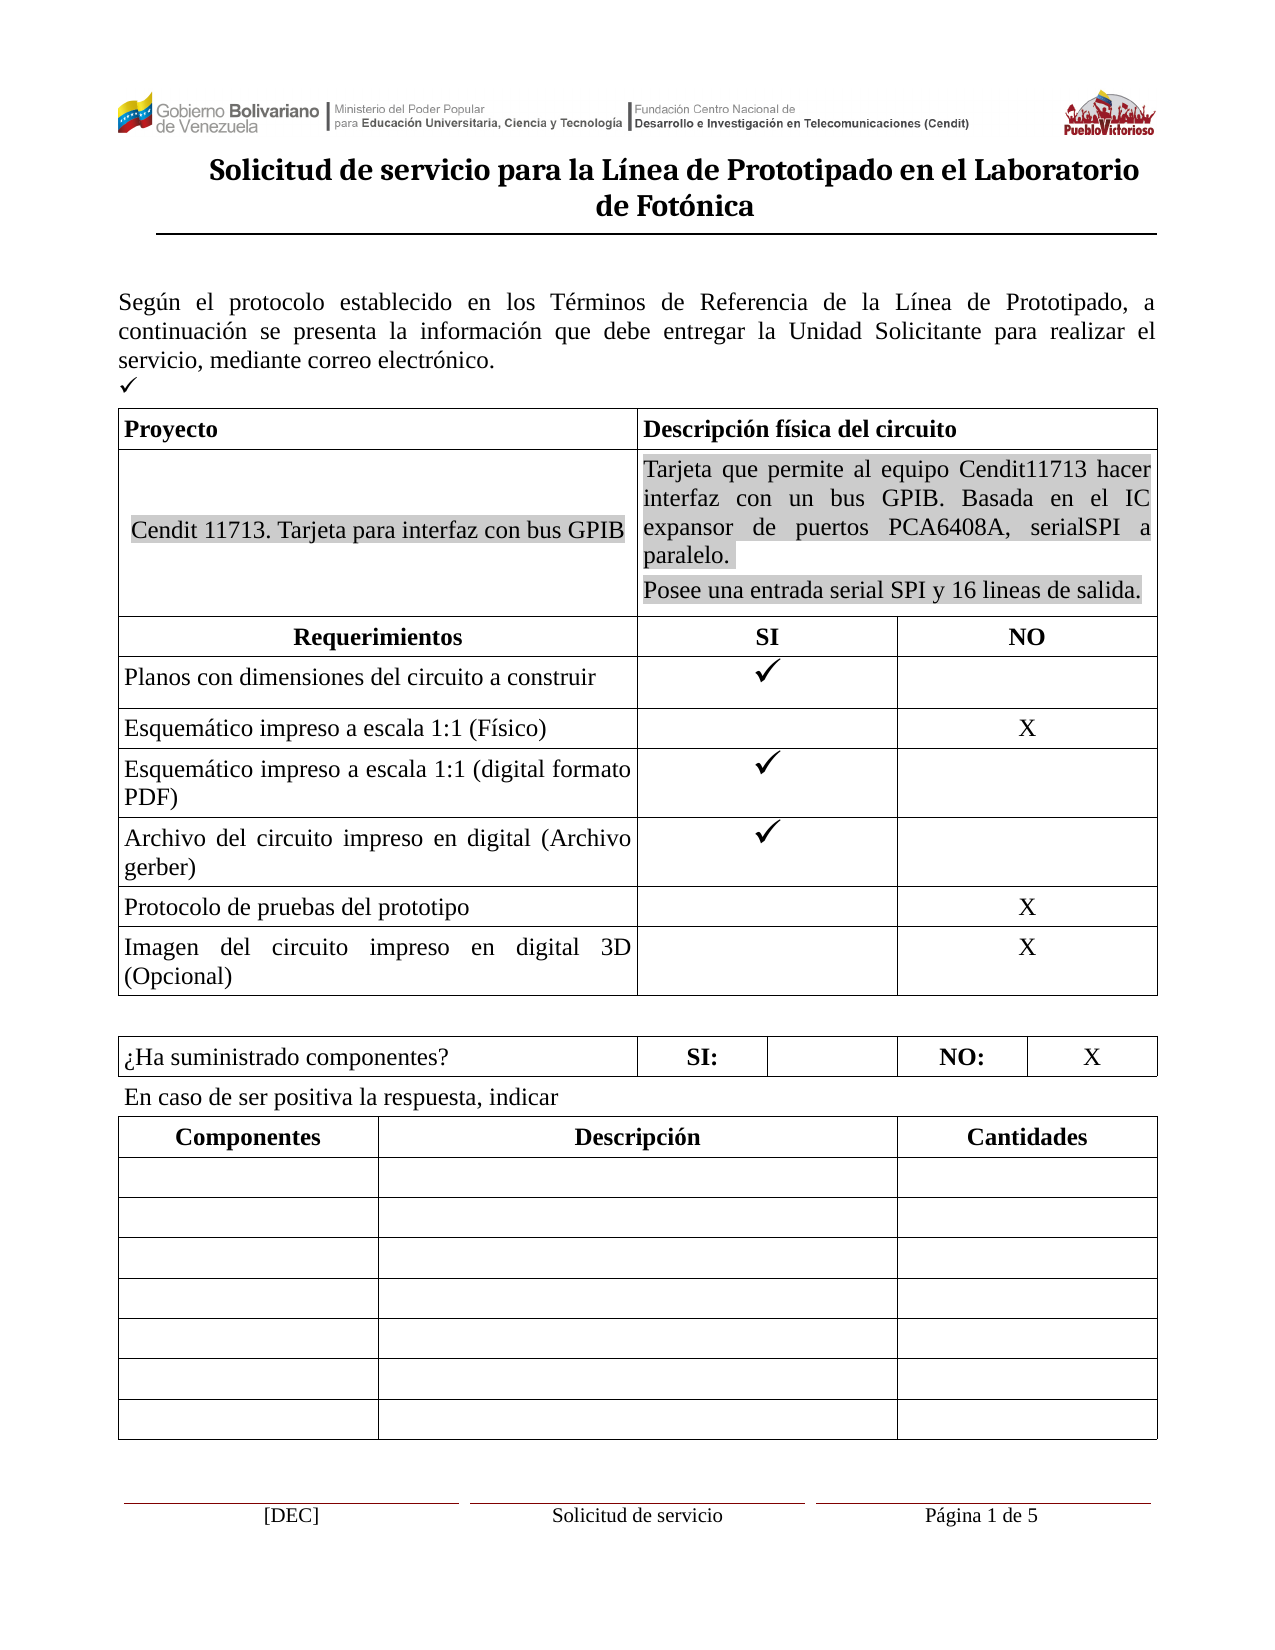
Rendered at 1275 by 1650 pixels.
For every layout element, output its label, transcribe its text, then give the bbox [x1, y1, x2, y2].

table_cell SI [638, 617, 897, 656]
table_cell Protocolo de pruebas del prototipo [119, 887, 637, 926]
table_cell [898, 1158, 1157, 1197]
table_cell [768, 1037, 897, 1076]
table_cell [898, 749, 1157, 817]
table_cell [638, 709, 897, 748]
table_cell Cantidades [898, 1117, 1157, 1157]
picture [118, 88, 1157, 137]
table_cell [898, 1319, 1157, 1358]
table_cell X [1028, 1037, 1157, 1076]
table_cell NO: [898, 1037, 1027, 1076]
table_cell [119, 1158, 378, 1197]
text ✓ [118, 379, 1157, 402]
table_cell Cendit 11713. Tarjeta para interfaz con bus GPIB [119, 450, 637, 616]
table_header Descripción física del circuito [638, 409, 1157, 448]
table_cell [898, 1279, 1157, 1318]
table_cell Planos con dimensiones del circuito a construir [119, 657, 637, 708]
table_cell NO [898, 617, 1157, 656]
table_cell Requerimientos [119, 617, 637, 656]
table_cell [119, 1400, 378, 1439]
table_cell ✓ [638, 749, 897, 817]
table_cell [898, 1400, 1157, 1439]
table_cell Imagen del circuito impreso en digital 3D (Opcional) [119, 927, 637, 995]
table_cell [379, 1400, 897, 1439]
table_cell Esquemático impreso a escala 1:1 (digital formato PDF) [119, 749, 637, 817]
table_cell SI: [638, 1037, 767, 1076]
table_cell [379, 1158, 897, 1197]
table_cell [898, 1359, 1157, 1398]
text Según el protocolo establecido en los Términos de Referencia de la Línea de Prototipado, a continuación se presenta la información que debe entregar la Unidad Solicitante para realizar el servicio, mediante correo electrónico. [118, 287, 1157, 374]
table_cell ✓ [638, 818, 897, 886]
table_cell [379, 1238, 897, 1278]
table_cell [119, 1238, 378, 1278]
table_header Proyecto [119, 409, 637, 448]
table_cell X [898, 927, 1157, 995]
table_cell Descripción [379, 1117, 897, 1157]
title Solicitud de servicio para la Línea de Prototipado en el Laboratorio de Fotónica [156, 153, 1157, 233]
table_cell [379, 1359, 897, 1398]
table_cell [638, 887, 897, 926]
table_cell [119, 1359, 378, 1398]
table_cell Tarjeta que permite al equipo Cendit11713 hacer interfaz con un bus GPIB. Basada en el IC expansor de puertos PCA6408A, serialSPI a paralelo. Posee una entrada serial SPI y 16 lineas de salida. [638, 450, 1157, 616]
table_cell [379, 1319, 897, 1358]
table_cell En caso de ser positiva la respuesta, indicar [118, 1077, 1157, 1116]
table_cell [119, 1319, 378, 1358]
table_cell [638, 927, 897, 995]
table_cell [898, 818, 1157, 886]
table_cell Esquemático impreso a escala 1:1 (Físico) [119, 709, 637, 748]
table_cell [119, 1279, 378, 1318]
table_cell [898, 1238, 1157, 1278]
table_cell [118, 996, 1157, 1036]
table_cell X [898, 887, 1157, 926]
table_cell ✓ [638, 657, 897, 708]
table_cell [898, 657, 1157, 708]
table_cell X [898, 709, 1157, 748]
table_cell Componentes [119, 1117, 378, 1157]
table_cell [379, 1198, 897, 1237]
table_cell Archivo del circuito impreso en digital (Archivo gerber) [119, 818, 637, 886]
table_cell ¿Ha suministrado componentes? [119, 1037, 637, 1076]
table_cell [119, 1198, 378, 1237]
table_cell [898, 1198, 1157, 1237]
table_cell [379, 1279, 897, 1318]
